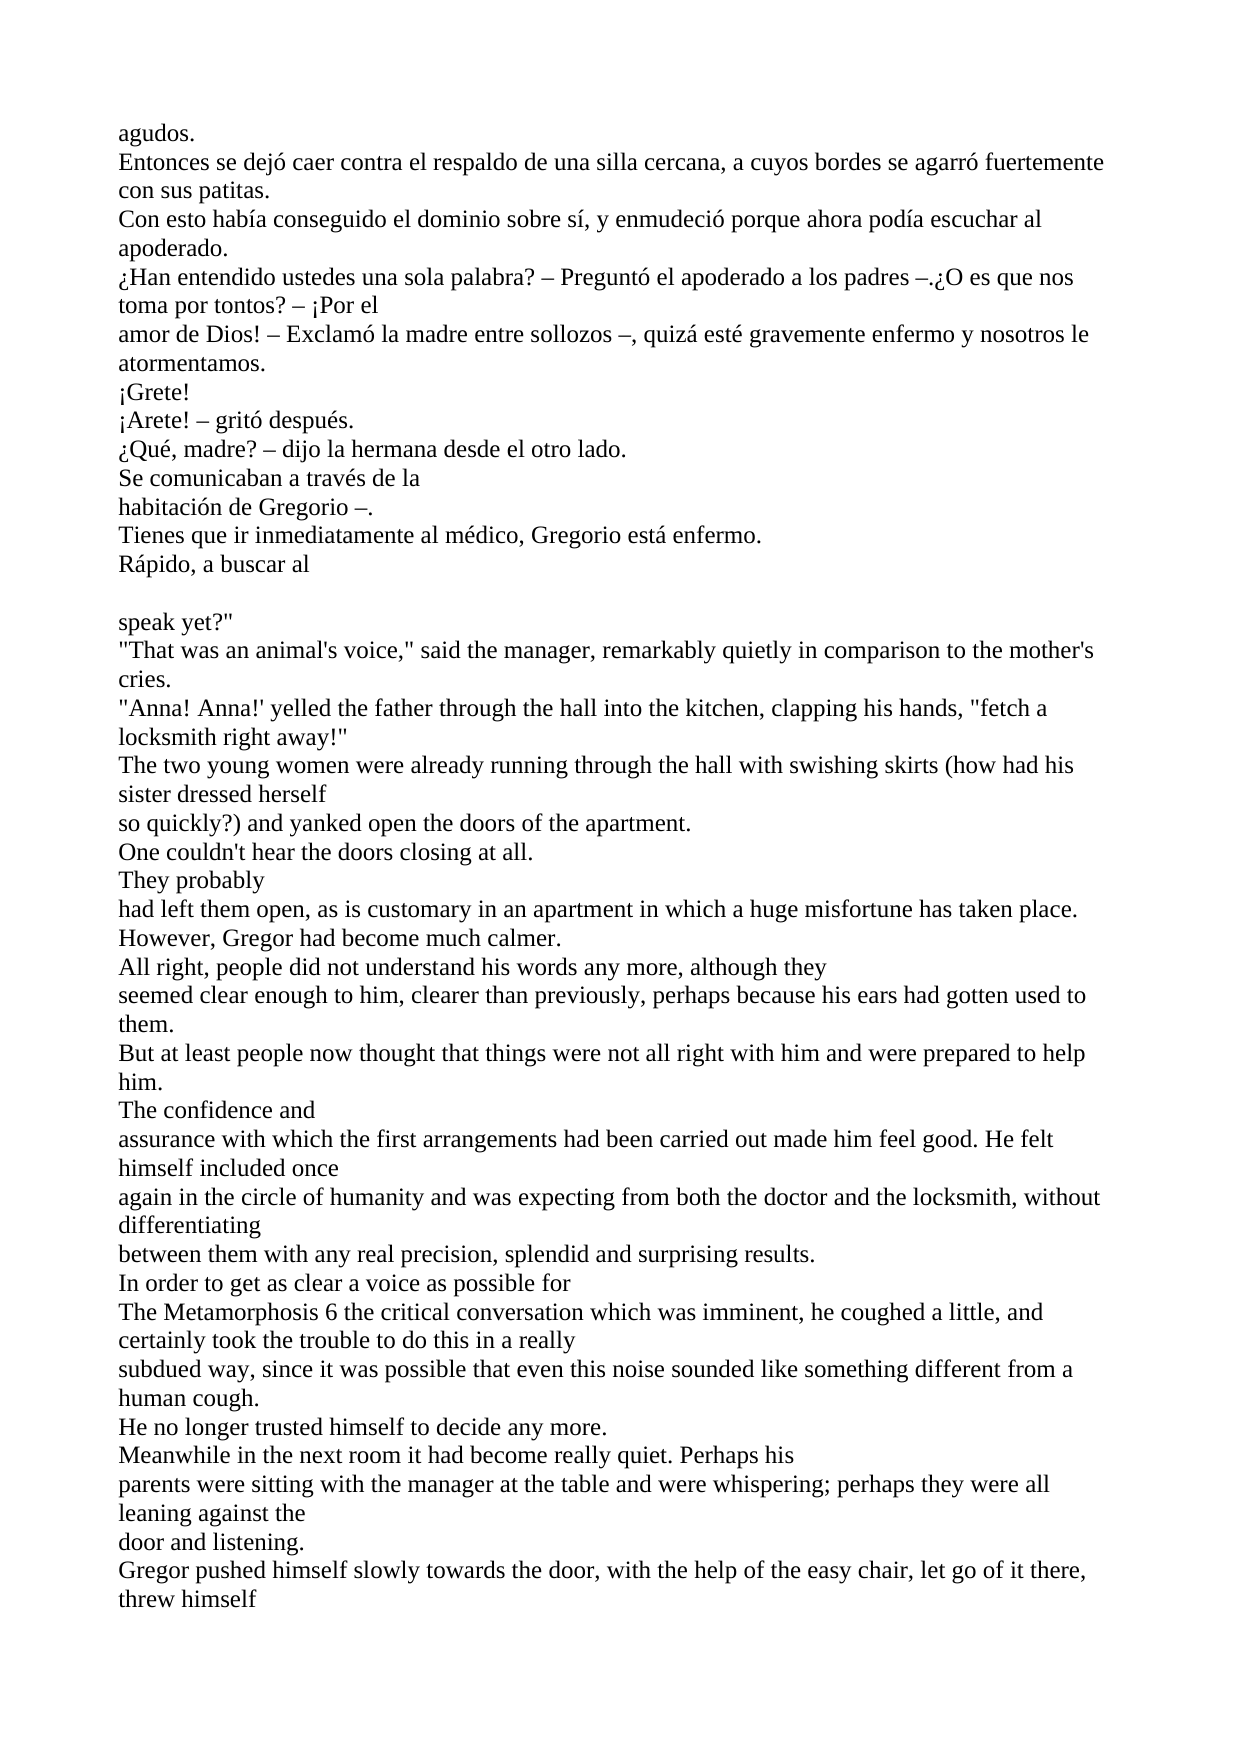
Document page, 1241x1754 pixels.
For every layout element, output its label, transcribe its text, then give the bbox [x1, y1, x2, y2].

text assurance with which the first arrangements had been carried out made him feel good. He felt himself included once [118, 1124, 1122, 1182]
text In order to get as clear a voice as possible for [118, 1268, 1122, 1297]
text speak yet?" [118, 607, 1122, 636]
text "Anna! Anna!' yelled the father through the hall into the kitchen, clapping his hands, "fetch a locksmith right away!" [118, 693, 1122, 751]
text Entonces se dejó caer contra el respaldo de una silla cercana, a cuyos bordes se agarró fuertemente con sus patitas. [118, 147, 1122, 204]
text The confidence and [118, 1096, 1122, 1124]
text so quickly?) and yanked open the doors of the apartment. [118, 808, 1122, 837]
text ¡Grete! [118, 377, 1122, 406]
text again in the circle of humanity and was expecting from both the doctor and the locksmith, without differentiating [118, 1182, 1122, 1239]
text seemed clear enough to him, clearer than previously, perhaps because his ears had gotten used to them. [118, 981, 1122, 1038]
text One couldn't hear the doors closing at all. [118, 837, 1122, 866]
text ¿Qué, madre? – dijo la hermana desde el otro lado. [118, 434, 1122, 463]
text agudos. [118, 118, 1122, 147]
text Tienes que ir inmediatamente al médico, Gregorio está enfermo. [118, 521, 1122, 549]
text ¡Arete! – gritó después. [118, 406, 1122, 434]
text Con esto había conseguido el dominio sobre sí, y enmudeció porque ahora podía escuchar al apoderado. [118, 204, 1122, 262]
text The Metamorphosis 6 the critical conversation which was imminent, he coughed a little, and certainly took the trouble to do this in a really [118, 1297, 1122, 1354]
text They probably [118, 866, 1122, 894]
text Gregor pushed himself slowly towards the door, with the help of the easy chair, let go of it there, threw himself [118, 1556, 1122, 1613]
text amor de Dios! – Exclamó la madre entre sollozos –, quizá esté gravemente enfermo y nosotros le atormentamos. [118, 319, 1122, 377]
text subdued way, since it was possible that even this noise sounded like something different from a human cough. [118, 1354, 1122, 1412]
text habitación de Gregorio –. [118, 492, 1122, 521]
text door and listening. [118, 1527, 1122, 1556]
text All right, people did not understand his words any more, although they [118, 952, 1122, 981]
text "That was an animal's voice," said the manager, remarkably quietly in comparison to the mother's cries. [118, 636, 1122, 693]
text between them with any real precision, splendid and surprising results. [118, 1239, 1122, 1268]
text Meanwhile in the next room it had become really quiet. Perhaps his [118, 1441, 1122, 1469]
text He no longer trusted himself to decide any more. [118, 1412, 1122, 1441]
text But at least people now thought that things were not all right with him and were prepared to help him. [118, 1038, 1122, 1096]
text ¿Han entendido ustedes una sola palabra? – Preguntó el apoderado a los padres –.¿O es que nos toma por tontos? – ¡Por el [118, 262, 1122, 319]
text had left them open, as is customary in an apartment in which a huge misfortune has taken place. [118, 894, 1122, 923]
text However, Gregor had become much calmer. [118, 923, 1122, 952]
text The two young women were already running through the hall with swishing skirts (how had his sister dressed herself [118, 751, 1122, 808]
text Se comunicaban a través de la [118, 463, 1122, 492]
text parents were sitting with the manager at the table and were whispering; perhaps they were all leaning against the [118, 1469, 1122, 1527]
text Rápido, a buscar al [118, 549, 1122, 578]
